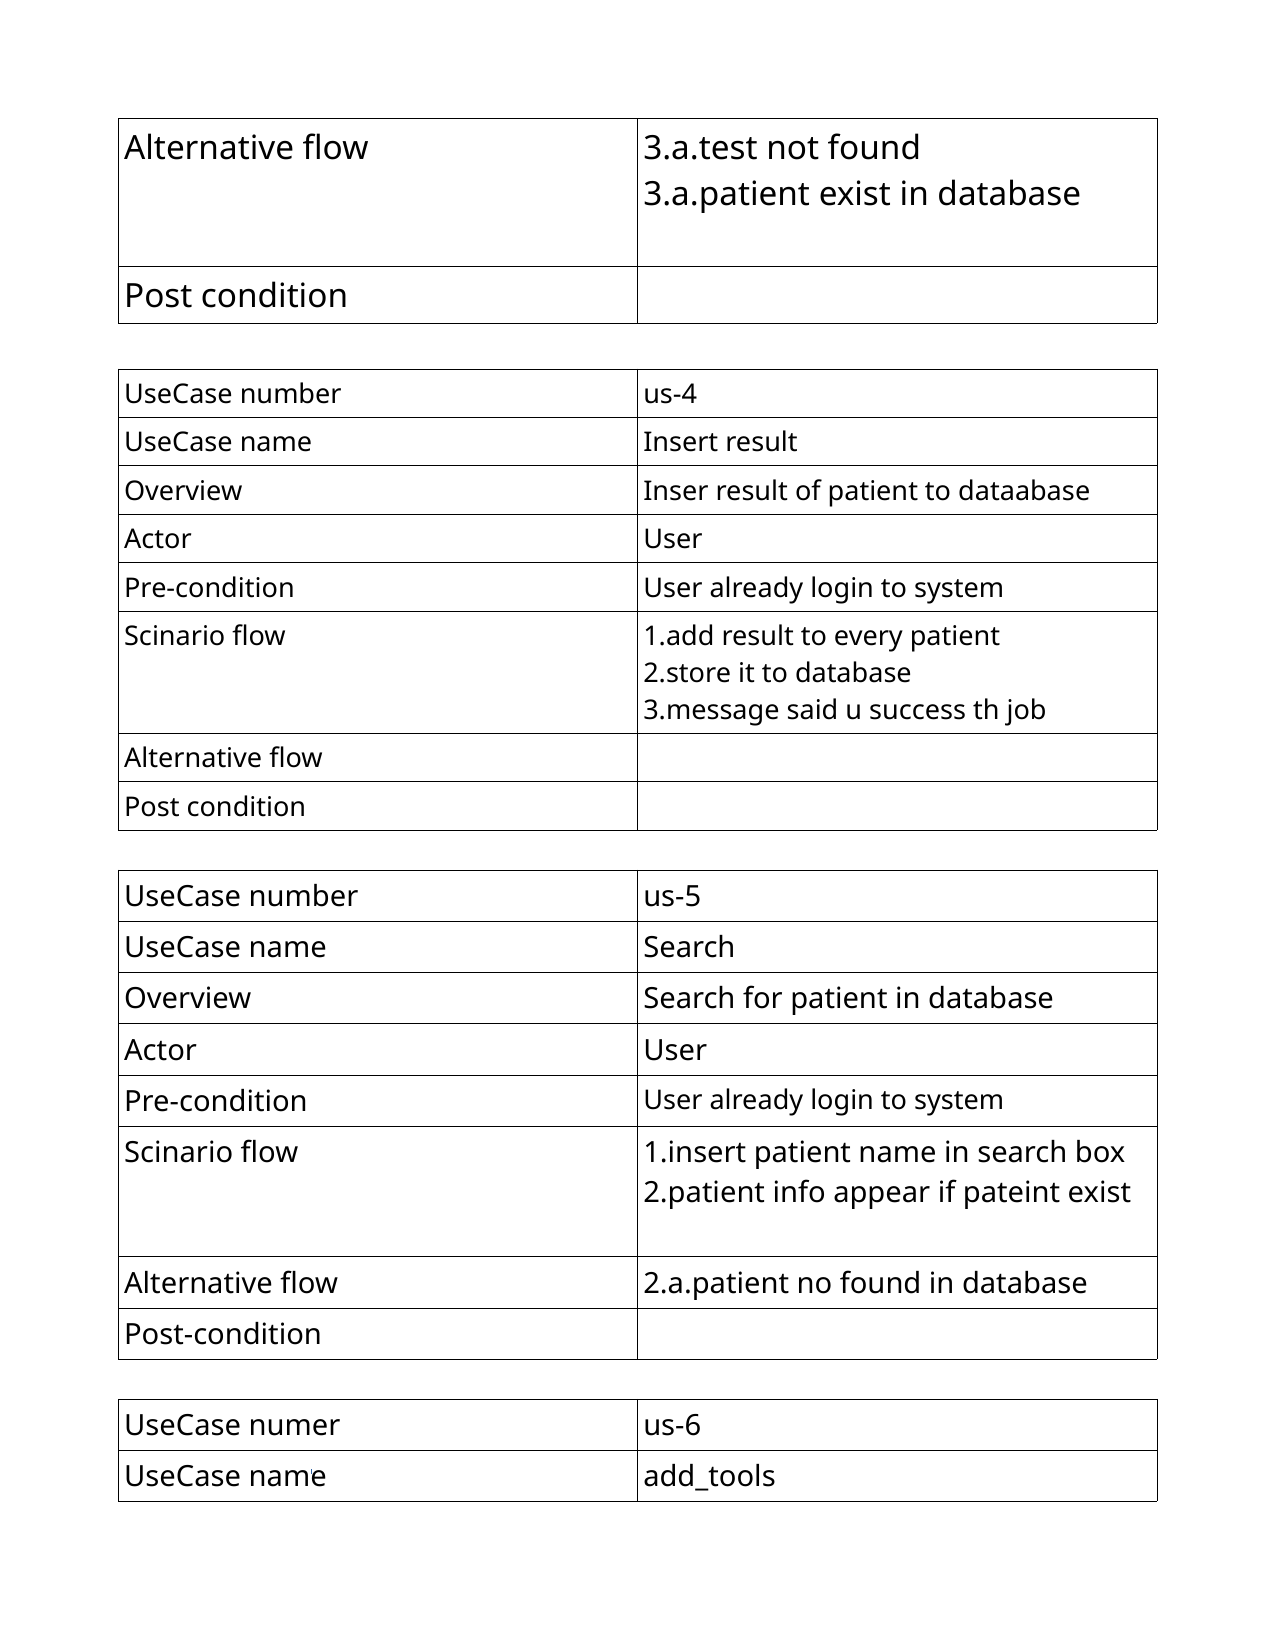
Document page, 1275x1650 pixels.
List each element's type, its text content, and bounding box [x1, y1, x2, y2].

table_cell Actor [119, 1024, 637, 1074]
table_cell Alternative flow [119, 734, 637, 781]
table_cell Pre-condition [119, 1076, 637, 1126]
table_cell UseCase name [119, 922, 637, 972]
table_cell [638, 267, 1157, 323]
table_header us-4 [638, 370, 1157, 417]
table_cell Actor [119, 515, 637, 562]
table_cell User already login to system [638, 1076, 1157, 1126]
table_cell 2.a.patient no found in database [638, 1257, 1157, 1308]
table_cell Alternative flow [119, 1257, 637, 1308]
table_cell Overview [119, 466, 637, 514]
table_cell UseCase name [119, 1451, 637, 1501]
table_cell 1.add result to every patient 2.store it to database 3.message said u success th job [638, 612, 1157, 733]
table_cell Scinario flow [119, 1127, 637, 1256]
table_cell User [638, 1024, 1157, 1074]
table_cell Search [638, 922, 1157, 972]
table_cell UseCase name [119, 418, 637, 465]
table_header us-6 [638, 1400, 1157, 1450]
table_cell Overview [119, 973, 637, 1023]
table_header UseCase number [119, 370, 637, 417]
table_cell add_tools [638, 1451, 1157, 1501]
table_cell [638, 782, 1157, 830]
table_cell User [638, 515, 1157, 562]
table_cell Pre-condition [119, 563, 637, 611]
table_cell Scinario flow [119, 612, 637, 733]
table_cell Post condition [119, 782, 637, 830]
table_cell Post-condition [119, 1309, 637, 1359]
table_cell Inser result of patient to dataabase [638, 466, 1157, 514]
table_cell 1.insert patient name in search box 2.patient info appear if pateint exist [638, 1127, 1157, 1256]
table_cell Search for patient in database [638, 973, 1157, 1023]
table_cell [638, 734, 1157, 781]
table_cell Alternative flow [119, 119, 637, 266]
table_header UseCase number [119, 871, 637, 921]
table_cell 3.a.test not found 3.a.patient exist in database [638, 119, 1157, 266]
table_header us-5 [638, 871, 1157, 921]
table_cell User already login to system [638, 563, 1157, 611]
table_cell Insert result [638, 418, 1157, 465]
table_cell Post condition [119, 267, 637, 323]
table_header UseCase numer [119, 1400, 637, 1450]
table_cell [638, 1309, 1157, 1359]
